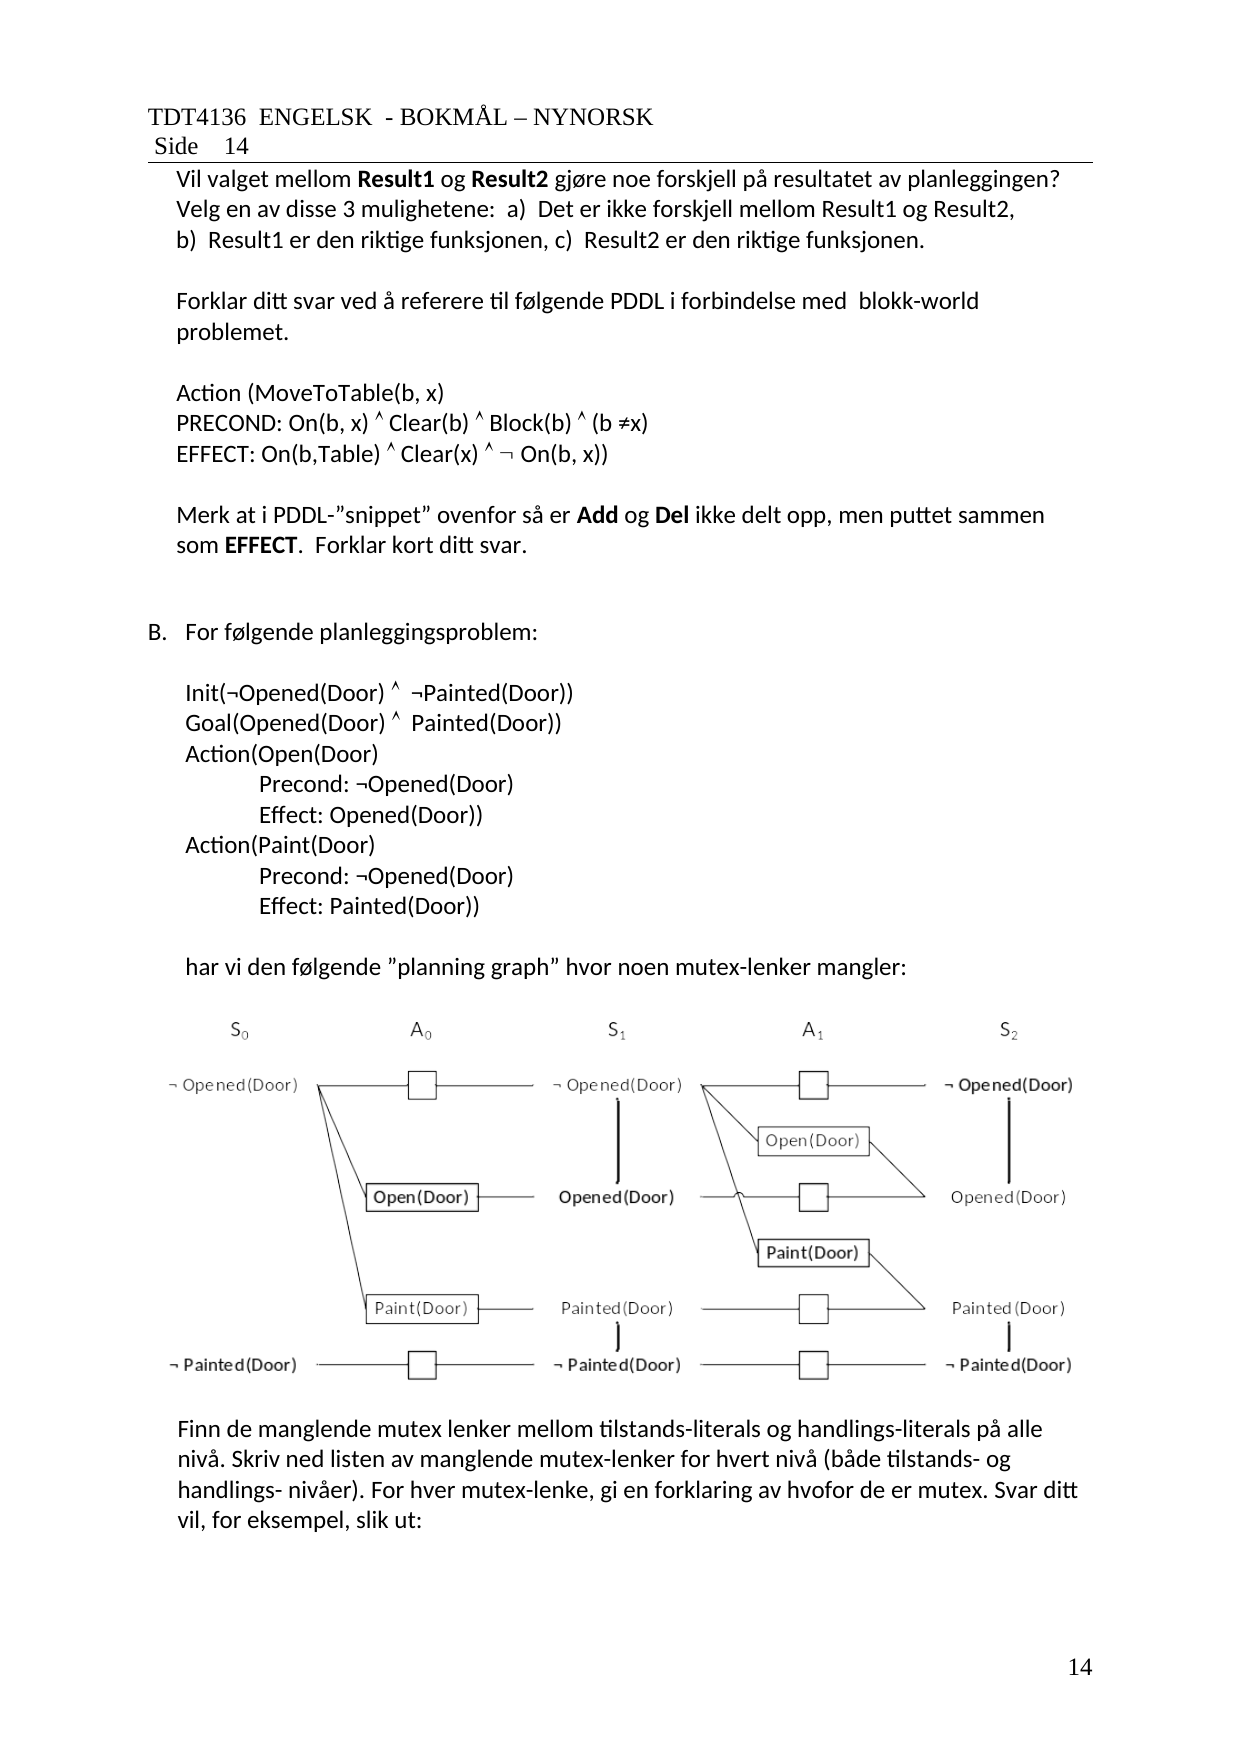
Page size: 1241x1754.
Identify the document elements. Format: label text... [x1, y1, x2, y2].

text som EFFECT. Forklar kort ditt svar. [148, 529, 1093, 560]
list For følgende planleggingsproblem: [148, 616, 1093, 646]
text Goal(Opened(Door)  Painted(Door)) [185, 707, 1093, 738]
text EFFECT: On(b,Table)  Clear(x)   On(b, x)) [148, 438, 1093, 468]
text Action (MoveToTable(b, x) [148, 377, 1093, 407]
text Action(Paint(Door) [185, 829, 1093, 860]
text Effect: Opened(Door)) [185, 799, 1093, 829]
text problemet. [148, 316, 1093, 346]
text Merk at i PDDL-”snippet” ovenfor så er Add og Del ikke delt opp, men puttet sammen [148, 499, 1093, 529]
text Action(Open(Door) [185, 738, 1093, 768]
text har vi den følgende ”planning graph” hvor noen mutex-lenker mangler: [185, 952, 1093, 982]
text Vil valget mellom Result1 og Result2 gjøre noe forskjell på resultatet av planleggingen? [148, 163, 1093, 194]
text Finn de manglende mutex lenker mellom tilstands-literals og handlings-literals på alle nivå. Skriv ned listen av manglende mutex-lenker for hvert nivå (både tilstands- og handlings- nivåer). For hver mutex-lenke, gi en forklaring av hvofor de er mutex. Svar ditt vil, for eksempel, slik ut: [177, 1413, 1093, 1535]
text PRECOND: On(b, x)  Clear(b)  Block(b)  (b ≠x) [148, 407, 1093, 438]
text Forklar ditt svar ved å referere til følgende PDDL i forbindelse med blokk-world [148, 285, 1093, 316]
text Precond: ¬Opened(Door) [185, 860, 1093, 891]
text Precond: ¬Opened(Door) [185, 768, 1093, 799]
text Effect: Painted(Door)) [185, 891, 1093, 921]
text Init(¬Opened(Door)  ¬Painted(Door)) [185, 677, 1093, 707]
text Velg en av disse 3 mulighetene: a) Det er ikke forskjell mellom Result1 og Result2, b) Result1 er den riktige funksjonen, c) Result2 er den riktige funksjonen. [148, 194, 1093, 255]
